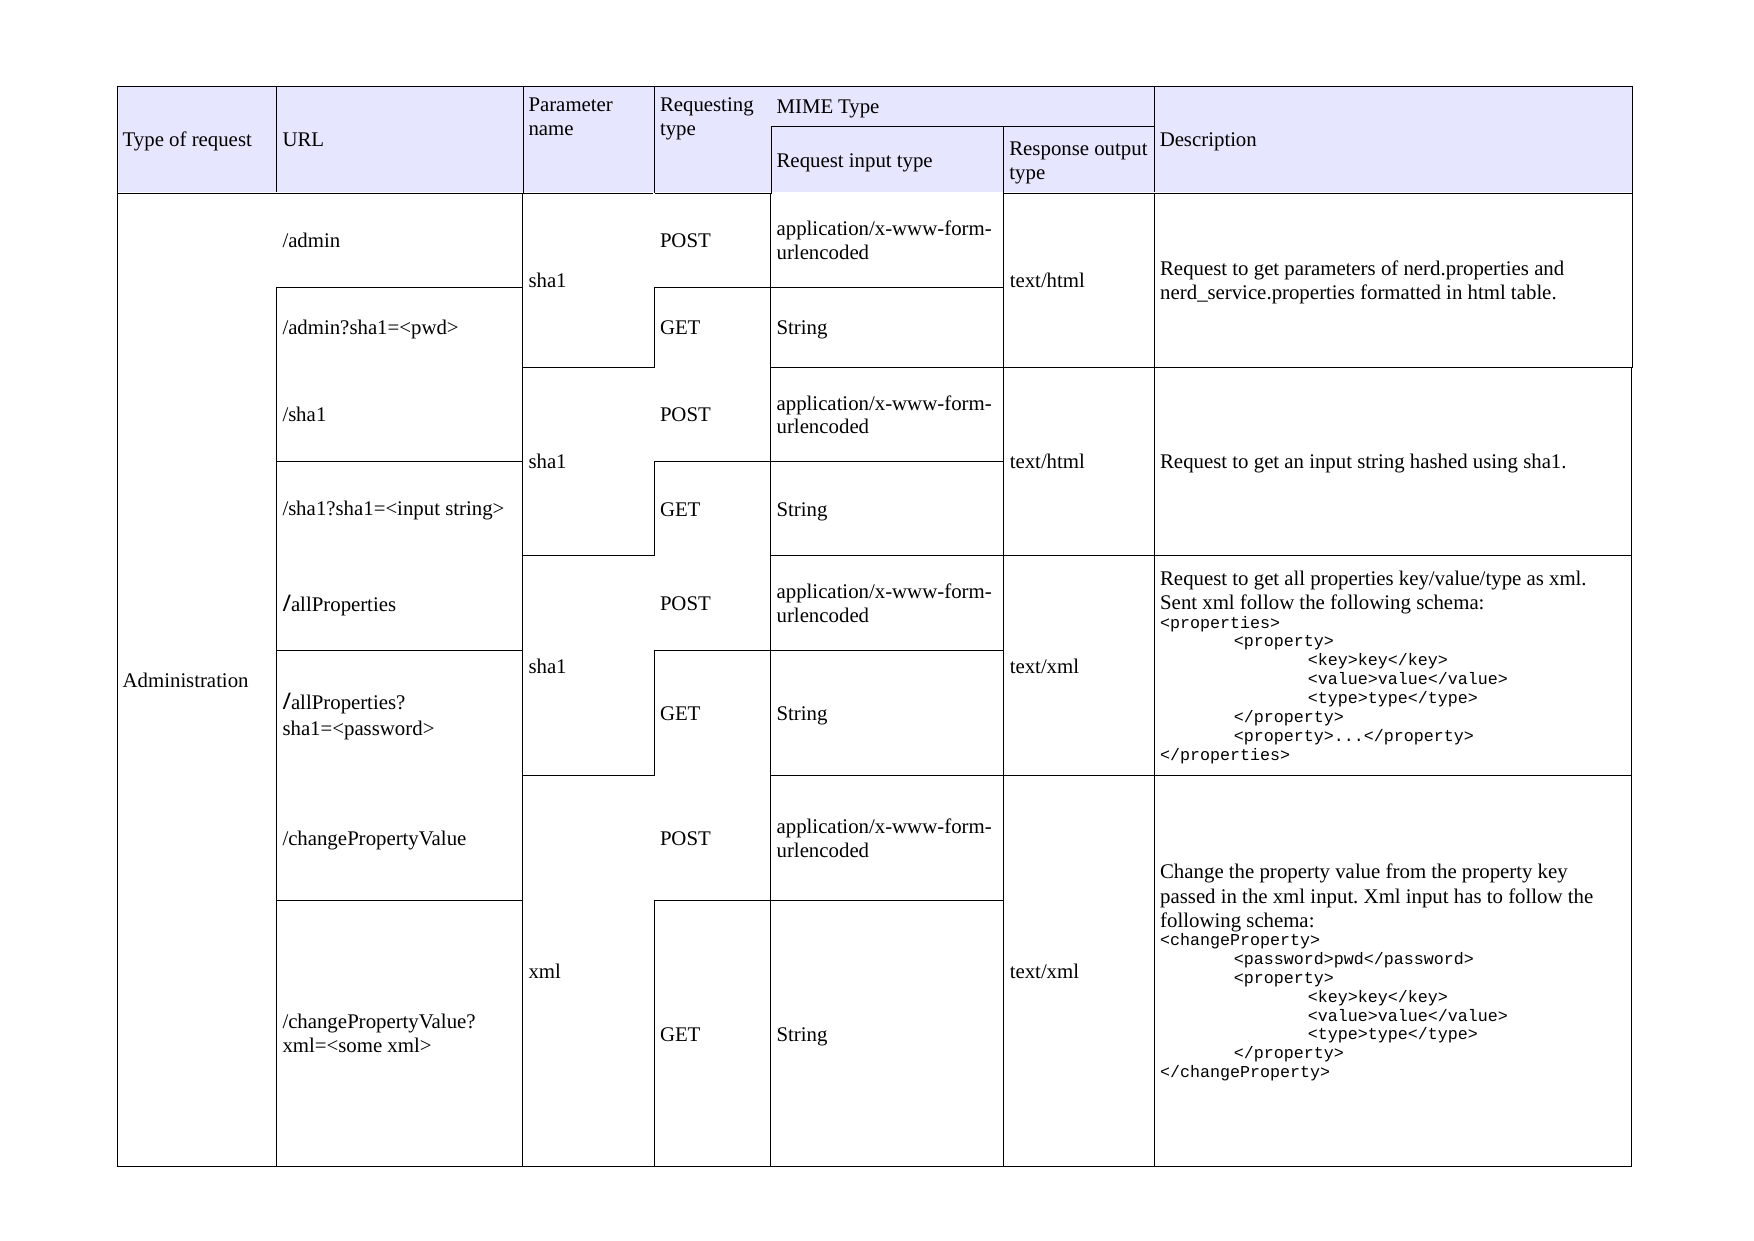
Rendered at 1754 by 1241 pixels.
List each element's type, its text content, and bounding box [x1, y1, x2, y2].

table_header application/x-www-form-urlencoded [771, 368, 1003, 461]
table_cell text/xml [1004, 556, 1154, 775]
table_header POST [654, 193, 770, 287]
table_cell /admin?sha1=<pwd> [277, 288, 522, 367]
table_header MIME Type [771, 87, 1154, 126]
table_header sha1 [523, 193, 654, 367]
table_cell sha1 [523, 556, 654, 775]
table_cell GET [655, 462, 770, 555]
table_cell Request to get an input string hashed using sha1. [1155, 368, 1631, 555]
table_cell Request to get all properties key/value/type as xml. Sent xml follow the following schema: <properties> <property> <key>key</key> <value>value</value> <type>type</type> </property> <property>...</property> </properties> [1155, 556, 1631, 775]
table_cell /changePropertyValue?xml=<some xml> [277, 901, 522, 1166]
table_header application/x-www-form-urlencoded [771, 776, 1003, 900]
table_cell /allProperties?sha1=<password> [277, 651, 522, 775]
table_header /changePropertyValue [277, 775, 522, 900]
table_header Description [1155, 87, 1632, 192]
table_cell Request input type [772, 127, 1003, 192]
table_cell Response output type [1004, 127, 1154, 192]
table_cell Administration [118, 194, 276, 1166]
table_cell Change the property value from the property key passed in the xml input. Xml input has to follow the following schema: <changeProperty> <password>pwd</password> <property> <key>key</key> <value>value</value> <type>type</type> </property> </changeProperty> [1155, 776, 1631, 1166]
table_cell text/html [1004, 368, 1154, 555]
table_cell String [771, 462, 1003, 555]
table_header Request to get parameters of nerd.properties and nerd_service.properties formatted in html table. [1155, 194, 1632, 367]
table_header application/x-www-form-urlencoded [771, 193, 1003, 287]
table_header Requesting type [655, 87, 771, 192]
table_cell GET [655, 651, 770, 775]
table_header Type of request [118, 87, 276, 192]
table_header POST [654, 775, 770, 900]
table_cell /sha1?sha1=<input string> [277, 462, 522, 555]
table_header /admin [276, 194, 522, 287]
table_header /sha1 [277, 367, 522, 461]
table_header POST [654, 367, 770, 461]
table_cell sha1 [523, 368, 654, 555]
table_header application/x-www-form-urlencoded [771, 556, 1003, 650]
table_cell text/xml [1004, 776, 1154, 1166]
table_cell GET [655, 288, 770, 367]
table_header /allProperties [277, 555, 522, 650]
table_header text/html [1004, 194, 1154, 367]
table_cell String [771, 901, 1003, 1166]
table_header POST [654, 555, 770, 650]
table_cell xml [523, 776, 654, 1166]
table_cell String [771, 651, 1003, 775]
table_header URL [277, 87, 523, 192]
table_header Parameter name [524, 87, 654, 192]
table_cell GET [655, 901, 770, 1166]
table_cell String [771, 288, 1003, 367]
